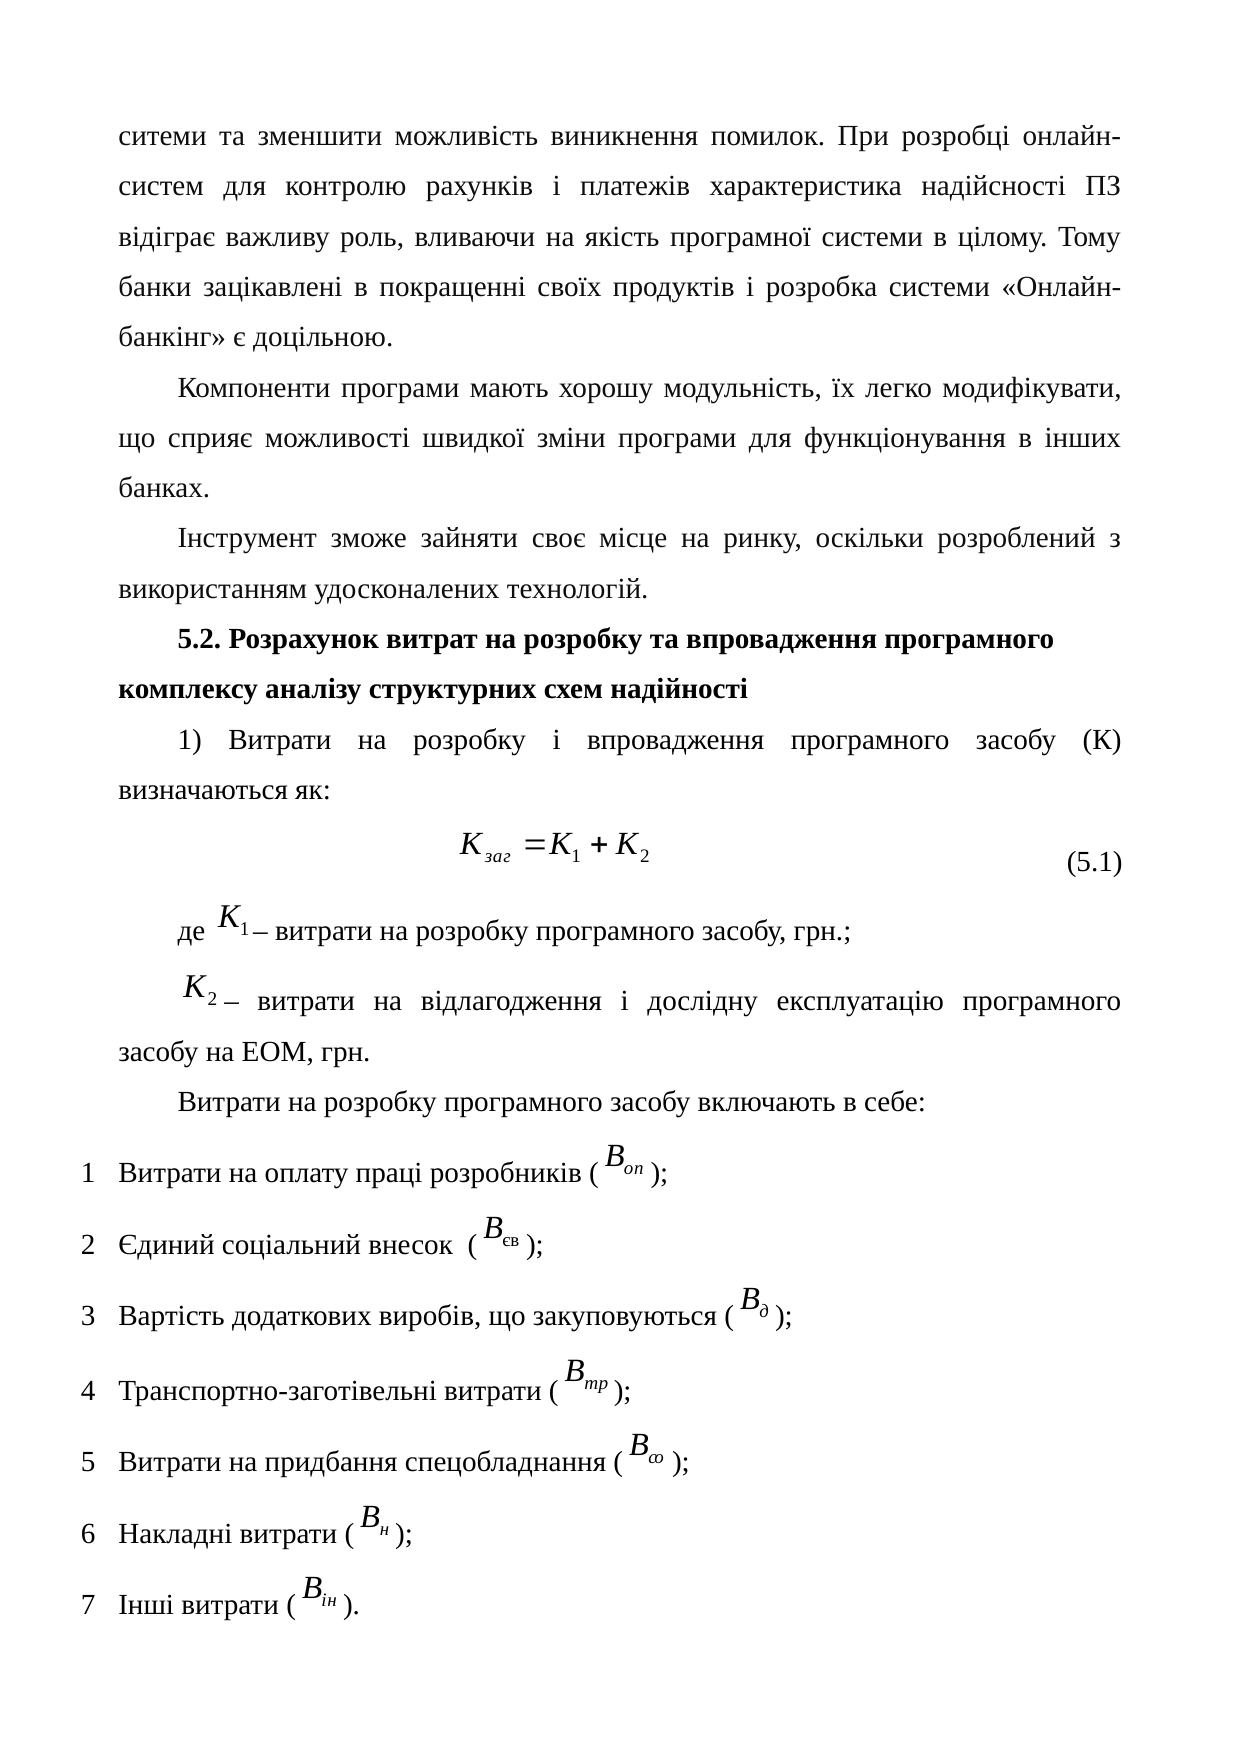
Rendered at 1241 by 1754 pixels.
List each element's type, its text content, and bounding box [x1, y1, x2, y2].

list Інші витрати (). [81, 1566, 1122, 1621]
text ситеми та зменшити можливість виникнення помилок. При розробці онлайн-систем для контролю рахунків і платежів характеристика надійсності ПЗ відіграє важливу роль, вливаючи на якість програмної системи в цілому. Тому банки зацікавлені в покращенні своїх продуктів і розробка системи «Онлайн-банкінг» є доцільною. [118, 118, 1122, 353]
text – витрати на відлагодження і дослідну експлуатацію програмного засобу на ЕОМ, грн. [118, 964, 1122, 1067]
list Транспортно-заготівельні витрати (); [81, 1349, 1122, 1407]
list Єдиний соціальний внесок (); [81, 1206, 1122, 1261]
text Інструмент зможе зайняти своє місце на ринку, оскільки розроблений з використанням удосконалених технологій. [118, 521, 1122, 604]
text (5.1) [118, 822, 1122, 877]
list Витрати на оплату праці розробників (); [81, 1134, 1122, 1189]
text 5.2. Розрахунок витрат на розробку та впровадження програмного комплексу аналізу структурних схем надійності [118, 621, 1122, 705]
list Накладні витрати (); [81, 1495, 1122, 1549]
list Вартість додаткових виробів, що закуповуються (); [81, 1277, 1122, 1332]
text де – витрати на розробку програмного засобу, грн.; [118, 894, 1122, 947]
text Витрати на розробку програмного засобу включають в себе: [118, 1084, 1122, 1118]
list Витрати на придбання спецобладнання (); [81, 1423, 1122, 1478]
text 1) Витрати на розробку і впровадження програмного засобу (К) визначаються як: [118, 722, 1122, 806]
text Компоненти програми мають хорошу модульність, їх легко модифікувати, що сприяє можливості швидкої зміни програми для функціонування в інших банках. [118, 370, 1122, 504]
